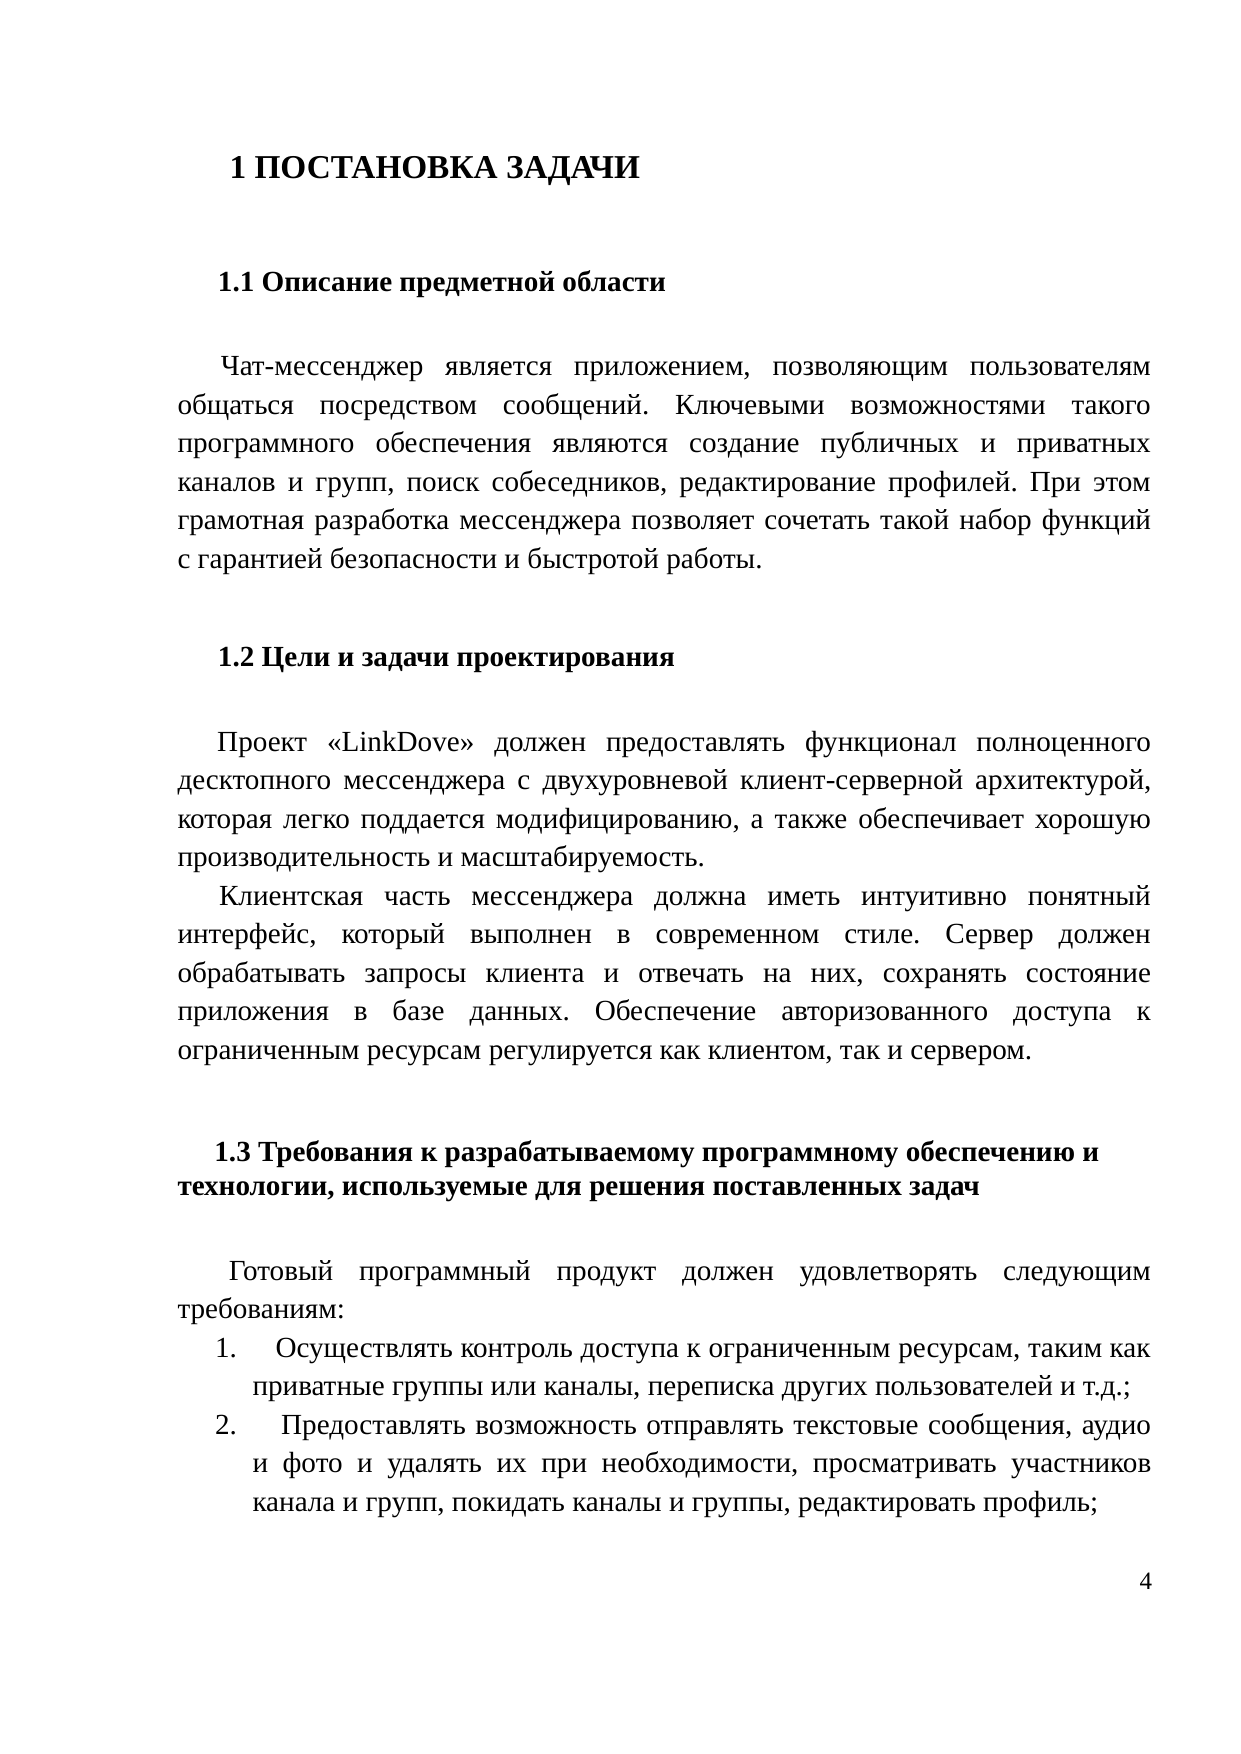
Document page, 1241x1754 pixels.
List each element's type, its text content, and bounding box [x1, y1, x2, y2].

list Осуществлять контроль доступа к ограниченным ресурсам, таким как приватные группы или каналы, переписка других пользователей и т.д.; [215, 1330, 1152, 1402]
text Проект «LinkDove» должен предоставлять функционал полноценного десктопного мессенджера с двухуровневой клиент-серверной архитектурой, которая легко поддается модифицированию, а также обеспечивает хорошую производительность и масштабируемость. [177, 724, 1152, 873]
text Клиентская часть мессенджера должна иметь интуитивно понятный интерфейс, который выполнен в современном стиле. Сервер должен обрабатывать запросы клиента и отвечать на них, сохранять состояние приложения в базе данных. Обеспечение авторизованного доступа к ограниченным ресурсам регулируется как клиентом, так и сервером. [177, 878, 1152, 1066]
text Готовый программный продукт должен удовлетворять следующим требованиям: [177, 1253, 1152, 1325]
list Предоставлять возможность отправлять текстовые сообщения, аудио и фото и удалять их при необходимости, просматривать участников канала и групп, покидать каналы и группы, редактировать профиль; [215, 1407, 1152, 1518]
subtitle 1.2 Цели и задачи проектирования [177, 639, 1152, 673]
subtitle 1 ПОСТАНОВКА ЗАДАЧИ [177, 143, 1152, 186]
text Чат-мессенджер является приложением, позволяющим пользователям общаться посредством сообщений. Ключевыми возможностями такого программного обеспечения являются создание публичных и приватных каналов и групп, поиск собеседников, редактирование профилей. При этом грамотная разработка мессенджера позволяет сочетать такой набор функций с гарантией безопасности и быстротой работы. [177, 348, 1152, 574]
subtitle 1.1 Описание предметной области [177, 264, 1152, 297]
subtitle 1.3 Требования к разрабатываемому программному обеспечению и технологии, используемые для решения поставленных задач [177, 1130, 1152, 1202]
